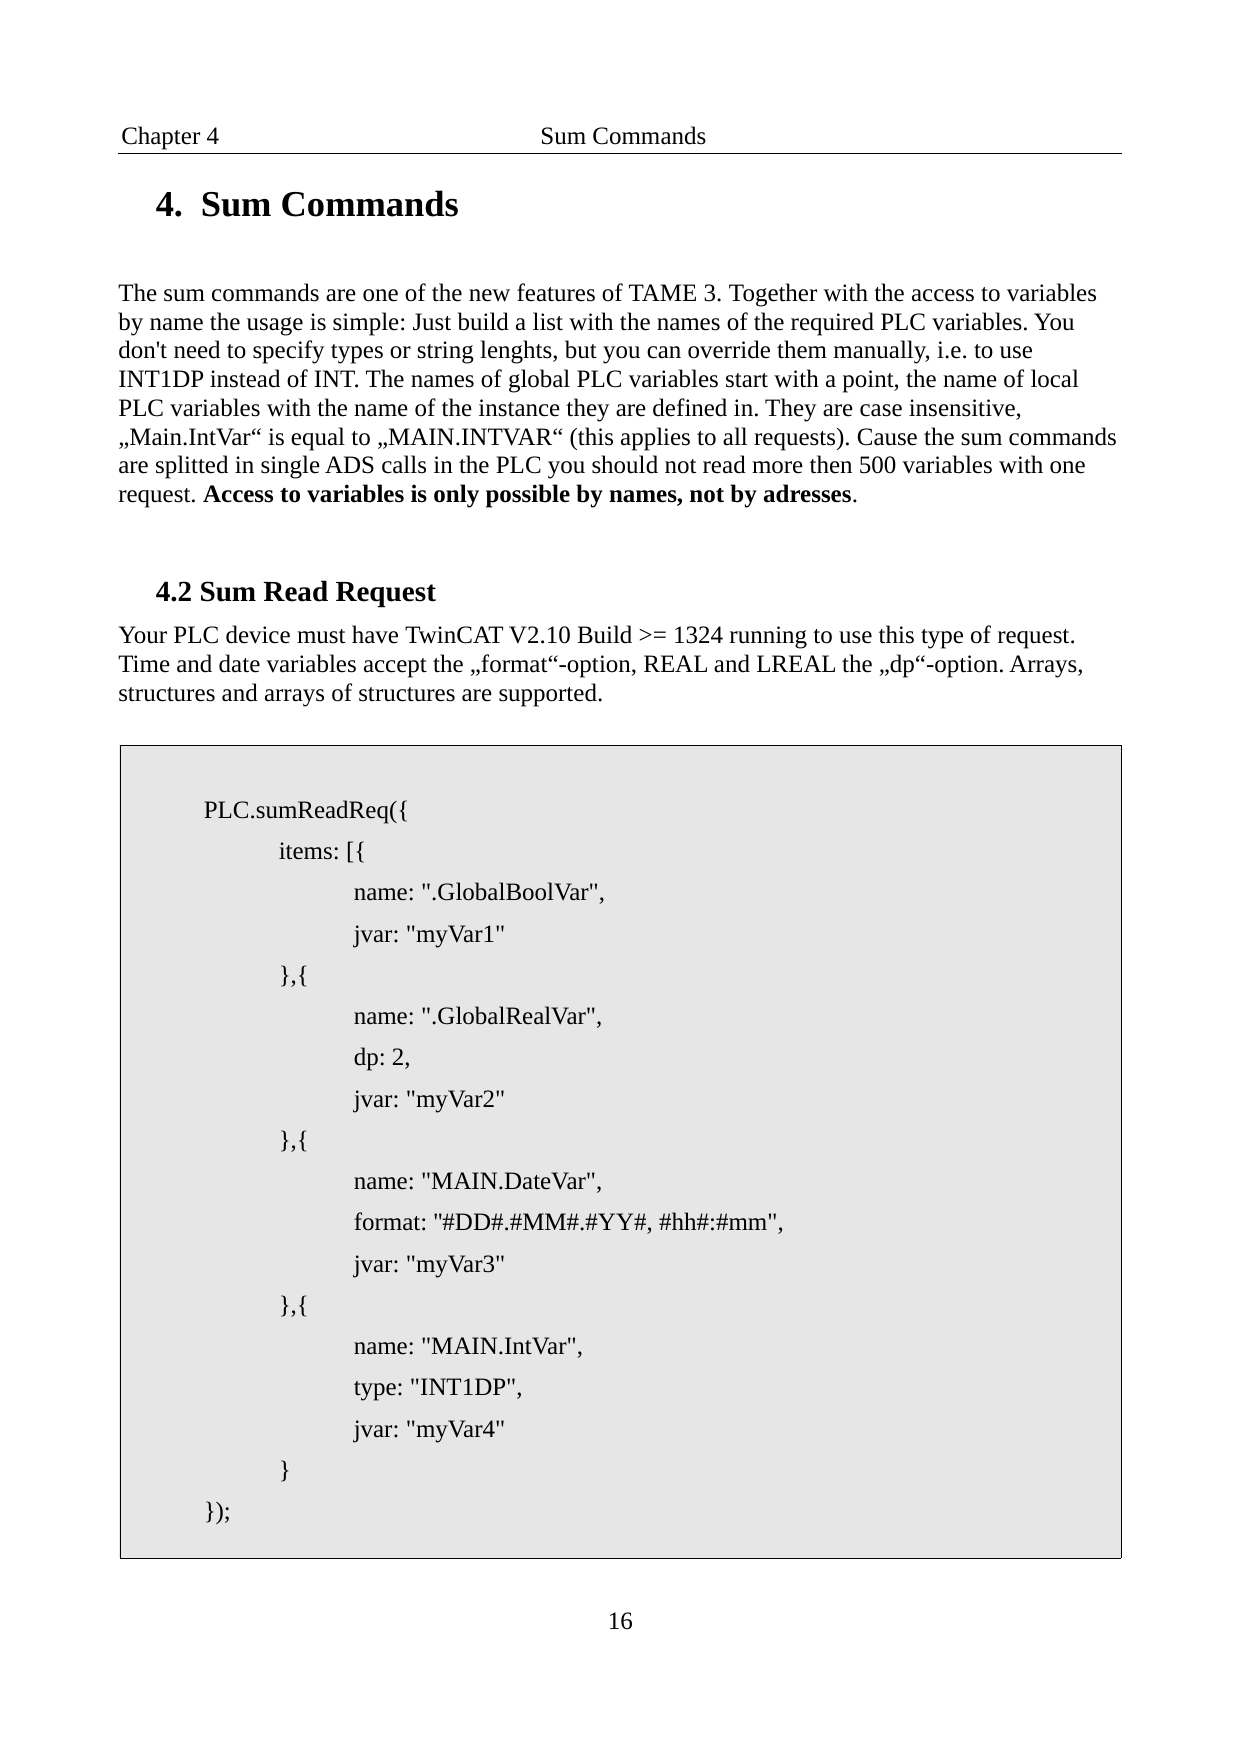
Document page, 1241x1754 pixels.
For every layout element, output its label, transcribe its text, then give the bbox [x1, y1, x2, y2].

text name: "MAIN.DateVar", [128, 1166, 1112, 1195]
text items: [{ [128, 836, 1112, 865]
text } [128, 1455, 1112, 1484]
text The sum commands are one of the new features of TAME 3. Together with the access to variables by name the usage is simple: Just build a list with the names of the required PLC variables. You don't need to specify types or string lenghts, but you can override them manually, i.e. to use INT1DP instead of INT. The names of global PLC variables start with a point, the name of local PLC variables with the name of the instance they are defined in. They are case insensitive, „Main.IntVar“ is equal to „MAIN.INTVAR“ (this applies to all requests). Cause the sum commands are splitted in single ADS calls in the PLC you should not read more then 500 variables with one request. Access to variables is only possible by names, not by adresses. [118, 278, 1122, 508]
text Your PLC device must have TwinCAT V2.10 Build >= 1324 running to use this type of request. Time and date variables accept the „format“-option, REAL and LREAL the „dp“-option. Arrays, structures and arrays of structures are supported. [118, 620, 1122, 706]
text PLC.sumReadReq({ [128, 795, 1112, 824]
text type: "INT1DP", [128, 1372, 1112, 1401]
subtitle Sum Commands [156, 182, 1122, 224]
text name: ".GlobalBoolVar", [128, 877, 1112, 906]
text },{ [128, 960, 1112, 989]
text jvar: "myVar2" [128, 1084, 1112, 1112]
text name: "MAIN.IntVar", [128, 1331, 1112, 1360]
text }); [128, 1496, 1112, 1525]
text jvar: "myVar1" [128, 919, 1112, 947]
text jvar: "myVar4" [128, 1414, 1112, 1442]
text },{ [128, 1125, 1112, 1154]
text name: ".GlobalRealVar", [128, 1001, 1112, 1030]
text },{ [128, 1290, 1112, 1319]
subtitle 4.2 Sum Read Request [156, 574, 1122, 608]
text jvar: "myVar3" [128, 1249, 1112, 1277]
text dp: 2, [128, 1042, 1112, 1071]
text format: ''#DD#.#MM#.#YY#, #hh#:#mm", [128, 1207, 1112, 1236]
